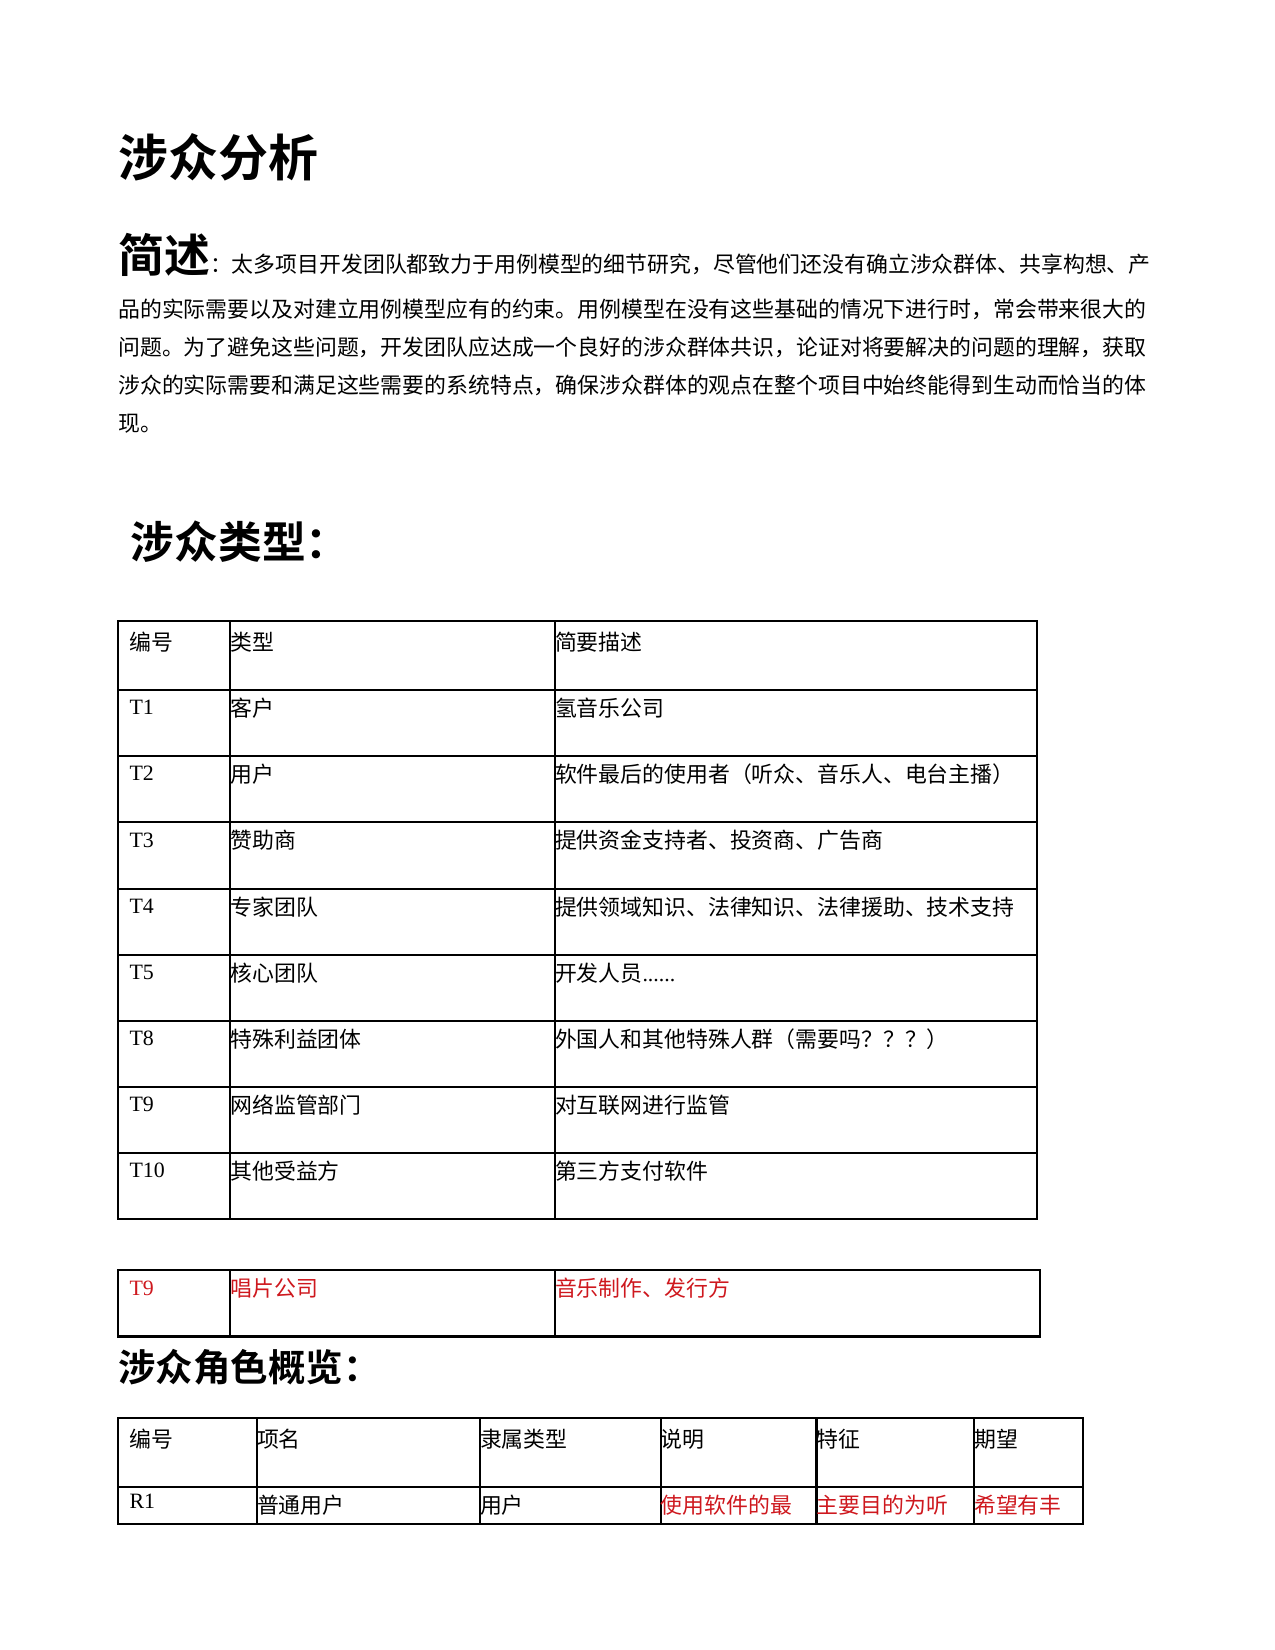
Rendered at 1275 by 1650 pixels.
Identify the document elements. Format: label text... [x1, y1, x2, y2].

subtitle 涉众类型： [118, 507, 1157, 571]
table_cell R1 [119, 1488, 256, 1523]
table_cell 网络监管部门 [231, 1088, 554, 1152]
table_header 特征 [818, 1419, 973, 1486]
table_cell 开发人员...... [556, 956, 1036, 1020]
table_header 期望 [975, 1419, 1082, 1486]
table_cell 提供资金支持者、投资商、广告商 [556, 823, 1036, 887]
table_header 说明 [662, 1419, 815, 1486]
table_cell 外国人和其他特殊人群（需要吗？？？） [556, 1022, 1036, 1086]
table_cell T9 [119, 1088, 229, 1152]
text 简述：太多项目开发团队都致力于用例模型的细节研究，尽管他们还没有确立涉众群体、共享构想、产品的实际需要以及对建立用例模型应有的约束。用例模型在没有这些基础的情况下进行时，常会带来很大的问题。为了避免这些问题，开发团队应达成一个良好的涉众群体共识，论证对将要解决的问题的理解，获取涉众的实际需要和满足这些需要的系统特点，确保涉众群体的观点在整个项目中始终能得到生动而恰当的体现。 [118, 219, 1157, 438]
text 涉众分析 [118, 118, 1157, 191]
table_cell 特殊利益团体 [231, 1022, 554, 1086]
table_header 类型 [231, 622, 554, 689]
table_cell T4 [119, 890, 229, 953]
table_cell 提供领域知识、法律知识、法律援助、技术支持 [556, 890, 1036, 953]
table_cell 其他受益方 [231, 1154, 554, 1218]
text 涉众角色概览： [118, 1337, 1157, 1392]
table_header 隶属类型 [481, 1419, 660, 1486]
table_cell T10 [119, 1154, 229, 1218]
table_cell 希望有丰 [975, 1488, 1082, 1523]
table_cell 核心团队 [231, 956, 554, 1020]
table_header 项名 [258, 1419, 479, 1486]
table_cell 对互联网进行监管 [556, 1088, 1036, 1152]
table_header 编号 [119, 1419, 256, 1486]
table_cell T8 [119, 1022, 229, 1086]
table_cell 客户 [231, 691, 554, 755]
table_cell T1 [119, 691, 229, 755]
table_header 编号 [119, 622, 229, 689]
table_cell T2 [119, 757, 229, 821]
table_header 音乐制作、发行方 [556, 1271, 1039, 1335]
table_cell 使用软件的最 [662, 1488, 815, 1523]
table_cell 普通用户 [258, 1488, 479, 1523]
table_cell T5 [119, 956, 229, 1020]
table_cell 主要目的为听 [818, 1488, 973, 1523]
table_header 唱片公司 [231, 1271, 554, 1335]
table_cell 氢音乐公司 [556, 691, 1036, 755]
table_cell 专家团队 [231, 890, 554, 953]
table_cell 第三方支付软件 [556, 1154, 1036, 1218]
table_cell T3 [119, 823, 229, 887]
table_header T9 [119, 1271, 229, 1335]
table_cell 赞助商 [231, 823, 554, 887]
table_cell 用户 [231, 757, 554, 821]
table_cell 软件最后的使用者（听众、音乐人、电台主播） [556, 757, 1036, 821]
table_header 简要描述 [556, 622, 1036, 689]
table_cell 用户 [481, 1488, 660, 1523]
